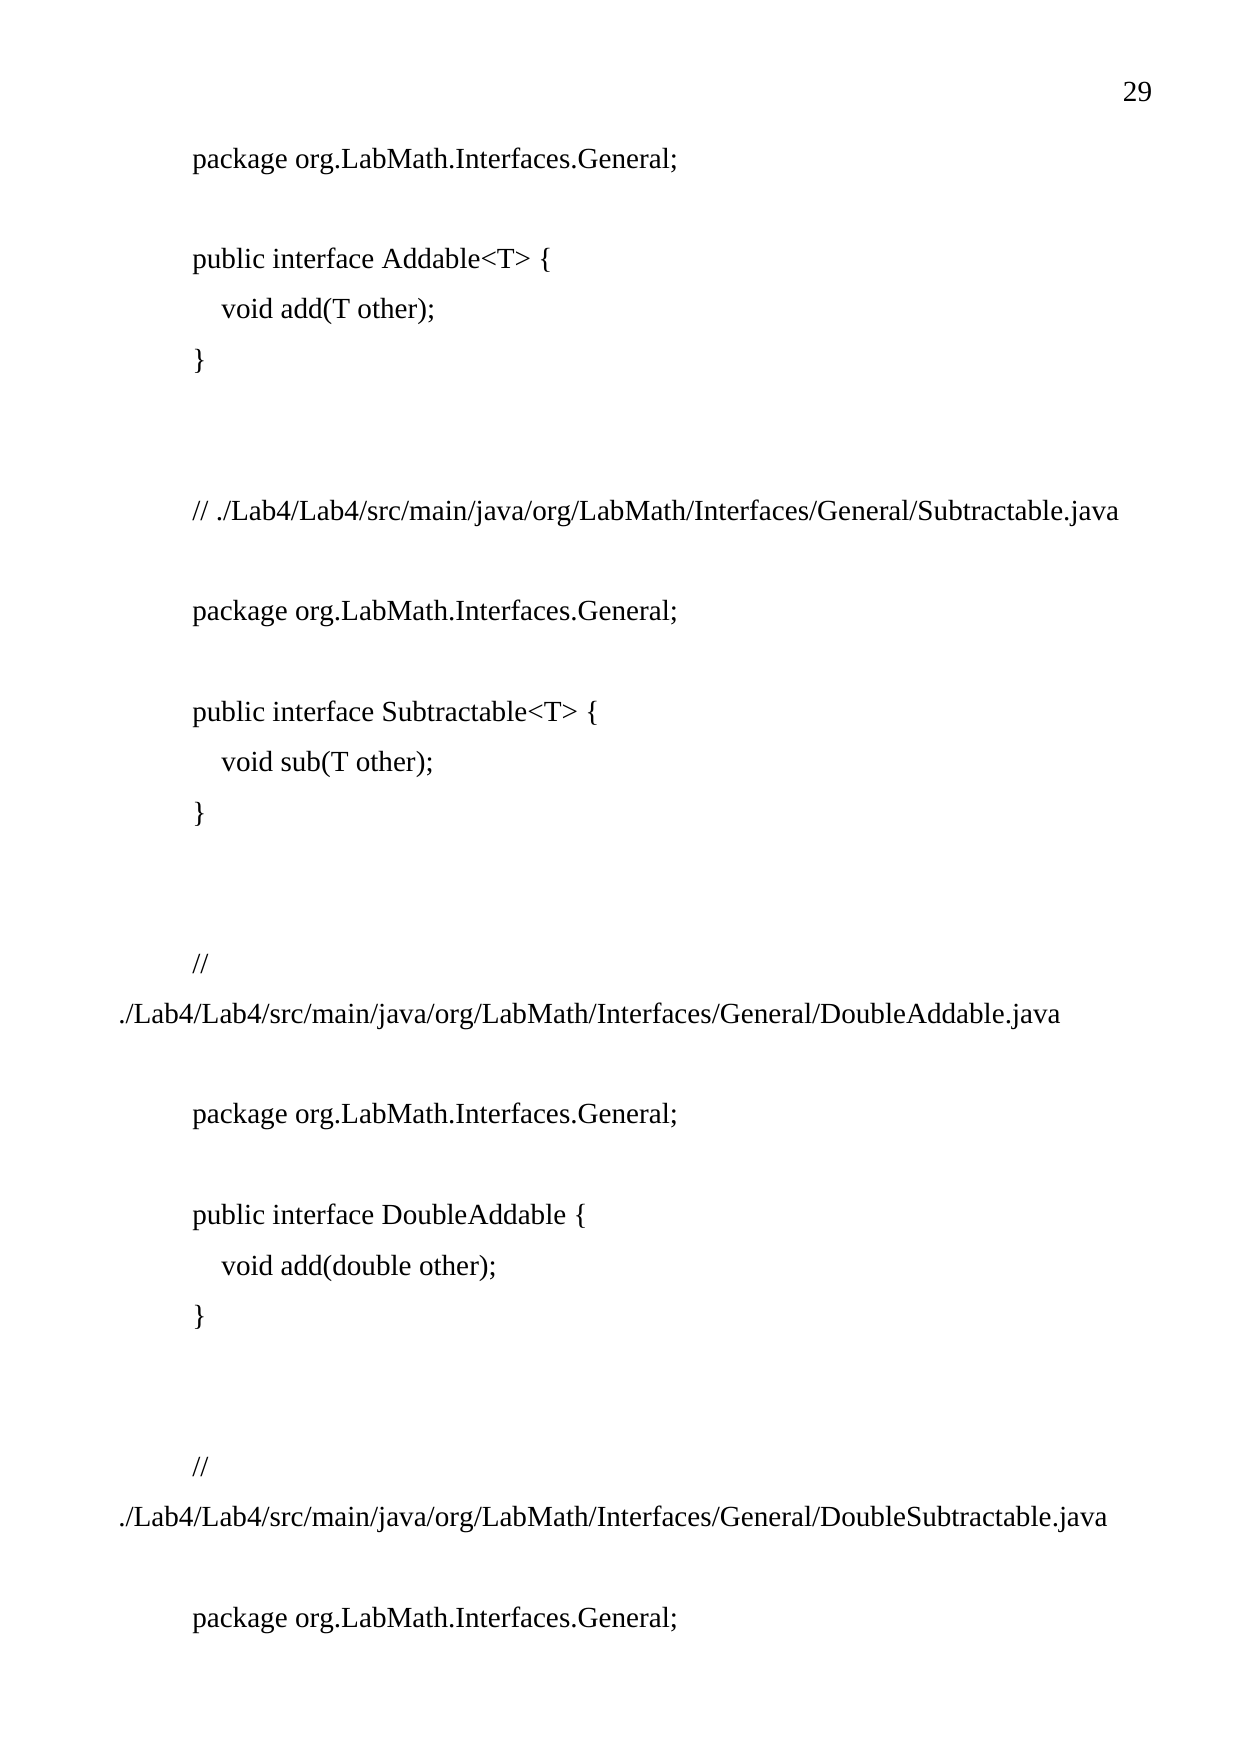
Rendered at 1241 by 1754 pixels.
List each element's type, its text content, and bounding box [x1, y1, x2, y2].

text // ./Lab4/Lab4/src/main/java/org/LabMath/Interfaces/General/DoubleAddable.java [118, 946, 1122, 1029]
text // ./Lab4/Lab4/src/main/java/org/LabMath/Interfaces/General/Subtractable.java [118, 493, 1122, 526]
text public interface Addable<T> { [118, 241, 1122, 275]
text public interface Subtractable<T> { [118, 694, 1122, 728]
text package org.LabMath.Interfaces.General; [118, 1600, 1122, 1633]
text void add(double other); [118, 1248, 1122, 1281]
text package org.LabMath.Interfaces.General; [118, 1097, 1122, 1130]
text package org.LabMath.Interfaces.General; [118, 141, 1122, 174]
text void add(T other); [118, 292, 1122, 325]
text void sub(T other); [118, 744, 1122, 778]
text package org.LabMath.Interfaces.General; [118, 593, 1122, 627]
text } [118, 342, 1122, 376]
text // ./Lab4/Lab4/src/main/java/org/LabMath/Interfaces/General/DoubleSubtractable.java [118, 1449, 1122, 1533]
text } [118, 1298, 1122, 1331]
text public interface DoubleAddable { [118, 1197, 1122, 1231]
text } [118, 795, 1122, 828]
